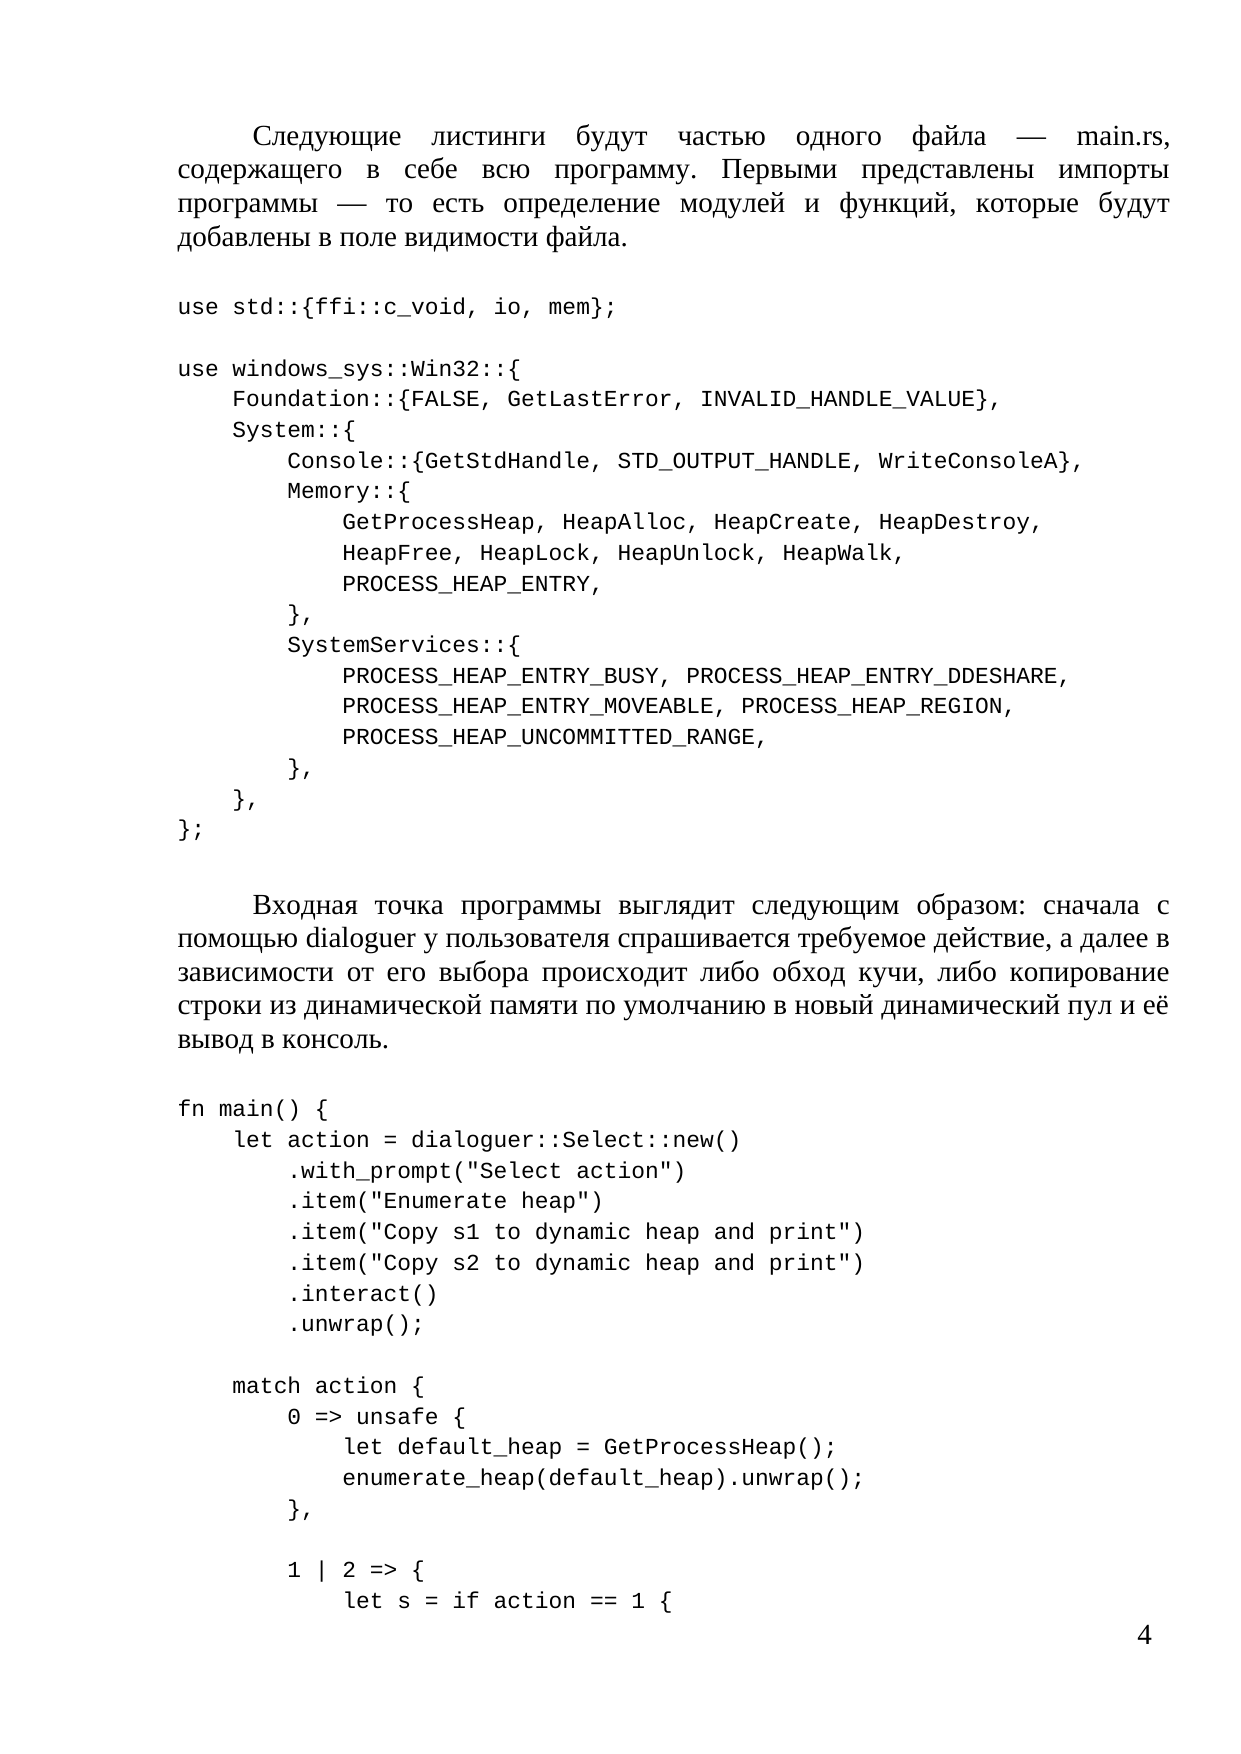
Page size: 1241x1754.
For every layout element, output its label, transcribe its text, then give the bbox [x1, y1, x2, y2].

text let action = dialoguer::Select::new() [177, 1128, 1170, 1154]
text Foundation::{FALSE, GetLastError, INVALID_HANDLE_VALUE}, [177, 388, 1170, 413]
text }, [177, 787, 1170, 813]
text let s = if action == 1 { [177, 1589, 1170, 1615]
text }, [177, 1497, 1170, 1523]
text let default_heap = GetProcessHeap(); [177, 1436, 1170, 1462]
text .with_prompt("Select action") [177, 1159, 1170, 1185]
text use windows_sys::Win32::{ [177, 357, 1170, 383]
text .interact() [177, 1282, 1170, 1308]
text Memory::{ [177, 480, 1170, 506]
text PROCESS_HEAP_UNCOMMITTED_RANGE, [177, 726, 1170, 752]
text .item("Enumerate heap") [177, 1190, 1170, 1216]
text Console::{GetStdHandle, STD_OUTPUT_HANDLE, WriteConsoleA}, [177, 449, 1170, 475]
text .item("Copy s1 to dynamic heap and print") [177, 1221, 1170, 1247]
text }; [177, 818, 1170, 844]
text match action { [177, 1374, 1170, 1400]
text .unwrap(); [177, 1313, 1170, 1339]
text PROCESS_HEAP_ENTRY_BUSY, PROCESS_HEAP_ENTRY_DDESHARE, [177, 664, 1170, 690]
text SystemServices::{ [177, 633, 1170, 659]
text System::{ [177, 418, 1170, 444]
text GetProcessHeap, HeapAlloc, HeapCreate, HeapDestroy, [177, 511, 1170, 536]
text 1 | 2 => { [177, 1559, 1170, 1584]
text PROCESS_HEAP_ENTRY_MOVEABLE, PROCESS_HEAP_REGION, [177, 695, 1170, 721]
text }, [177, 756, 1170, 782]
text HeapFree, HeapLock, HeapUnlock, HeapWalk, [177, 541, 1170, 567]
text Следующие листинги будут частью одного файла — main.rs, содержащего в себе всю программу. Первыми представлены импорты программы — то есть определение модулей и функций, которые будут добавлены в поле видимости файла. [177, 118, 1170, 252]
text use std::{ffi::c_void, io, mem}; [177, 295, 1170, 321]
text 0 => unsafe { [177, 1405, 1170, 1431]
text PROCESS_HEAP_ENTRY, [177, 572, 1170, 598]
text Входная точка программы выглядит следующим образом: сначала с помощью dialoguer у пользователя спрашивается требуемое действие, а далее в зависимости от его выбора происходит либо обход кучи, либо копирование строки из динамической памяти по умолчанию в новый динамический пул и её вывод в консоль. [177, 887, 1170, 1054]
text fn main() { [177, 1098, 1170, 1124]
text enumerate_heap(default_heap).unwrap(); [177, 1466, 1170, 1492]
text }, [177, 603, 1170, 629]
text .item("Copy s2 to dynamic heap and print") [177, 1251, 1170, 1277]
